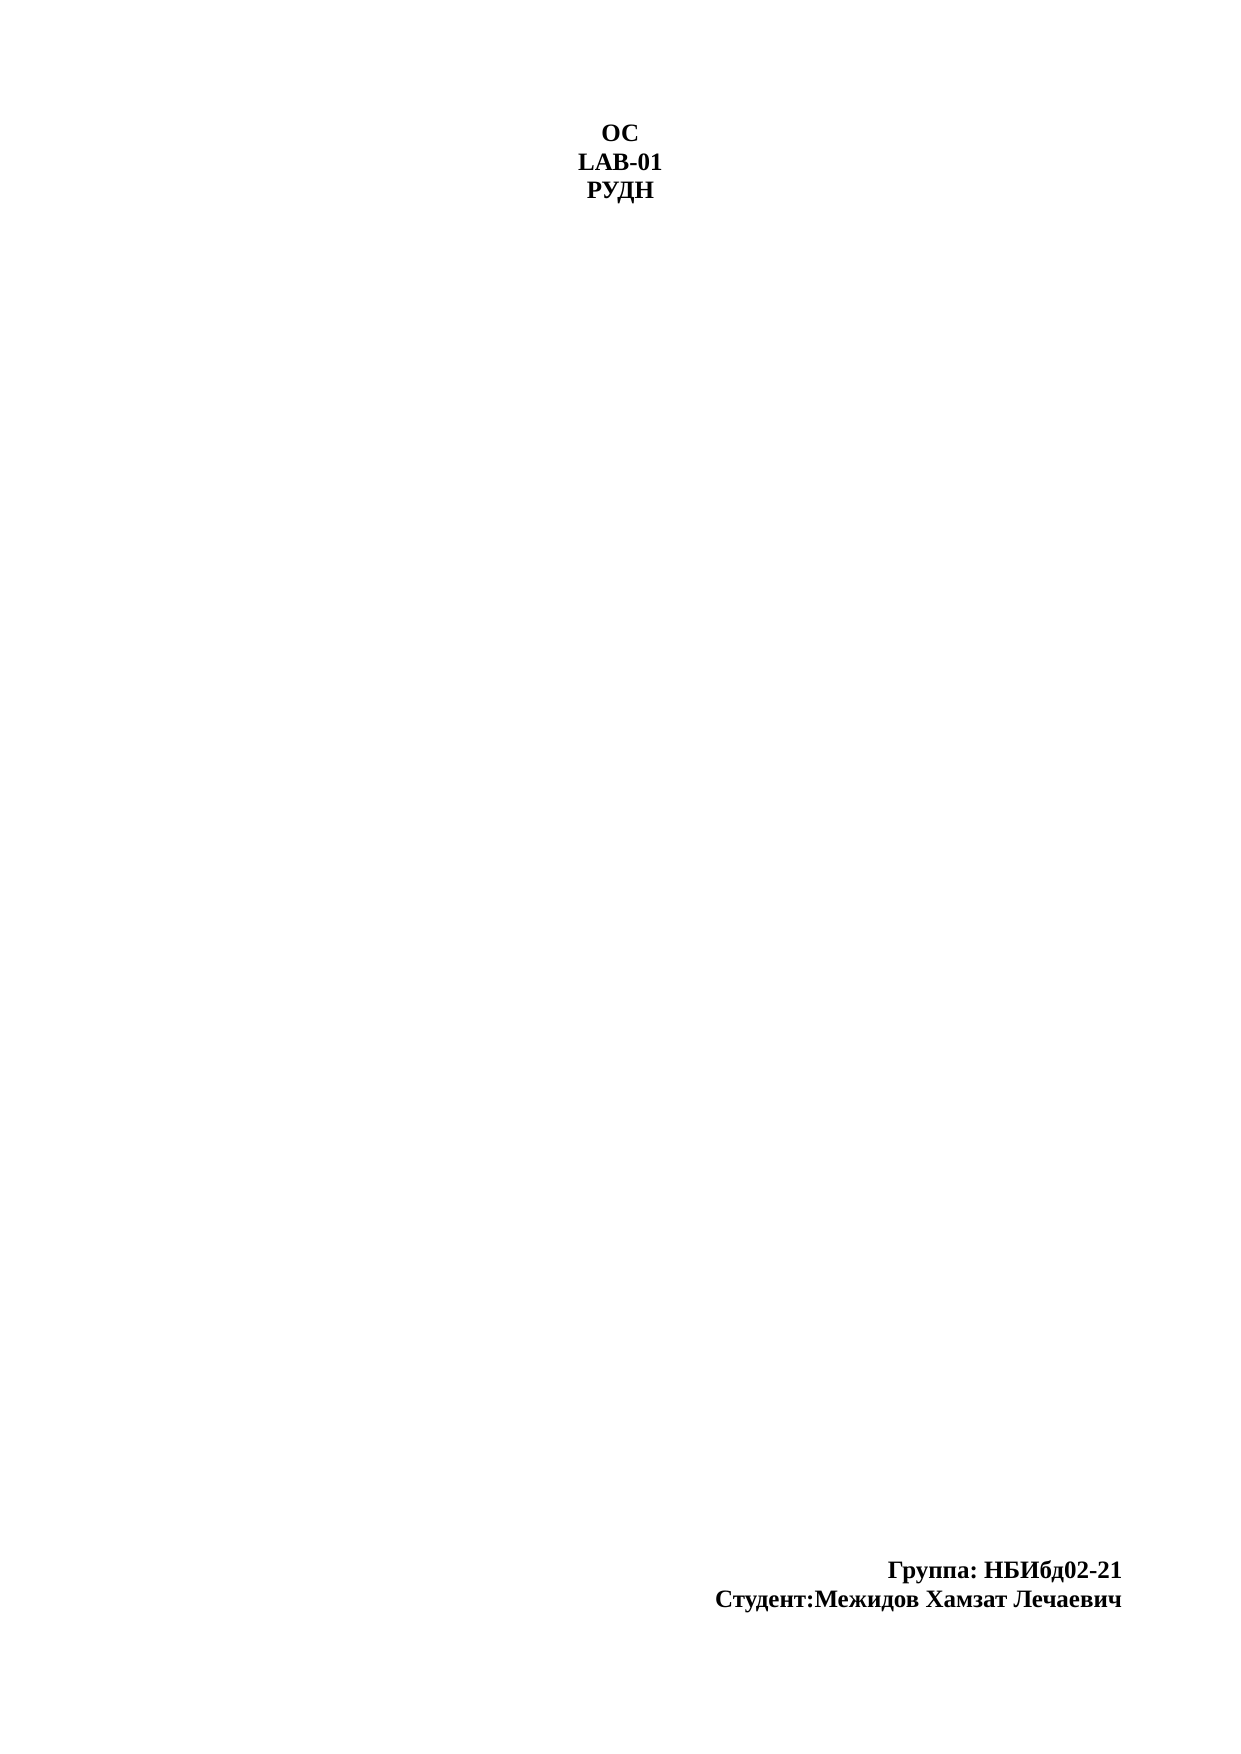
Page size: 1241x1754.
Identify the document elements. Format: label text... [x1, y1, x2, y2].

text Группа: НБИбд02-21 [118, 1556, 1122, 1584]
text РУДН [118, 176, 1122, 204]
text Студент:Межидов Хамзат Лечаевич [118, 1584, 1122, 1613]
text ОС [118, 118, 1122, 147]
text LAB-01 [118, 147, 1122, 176]
